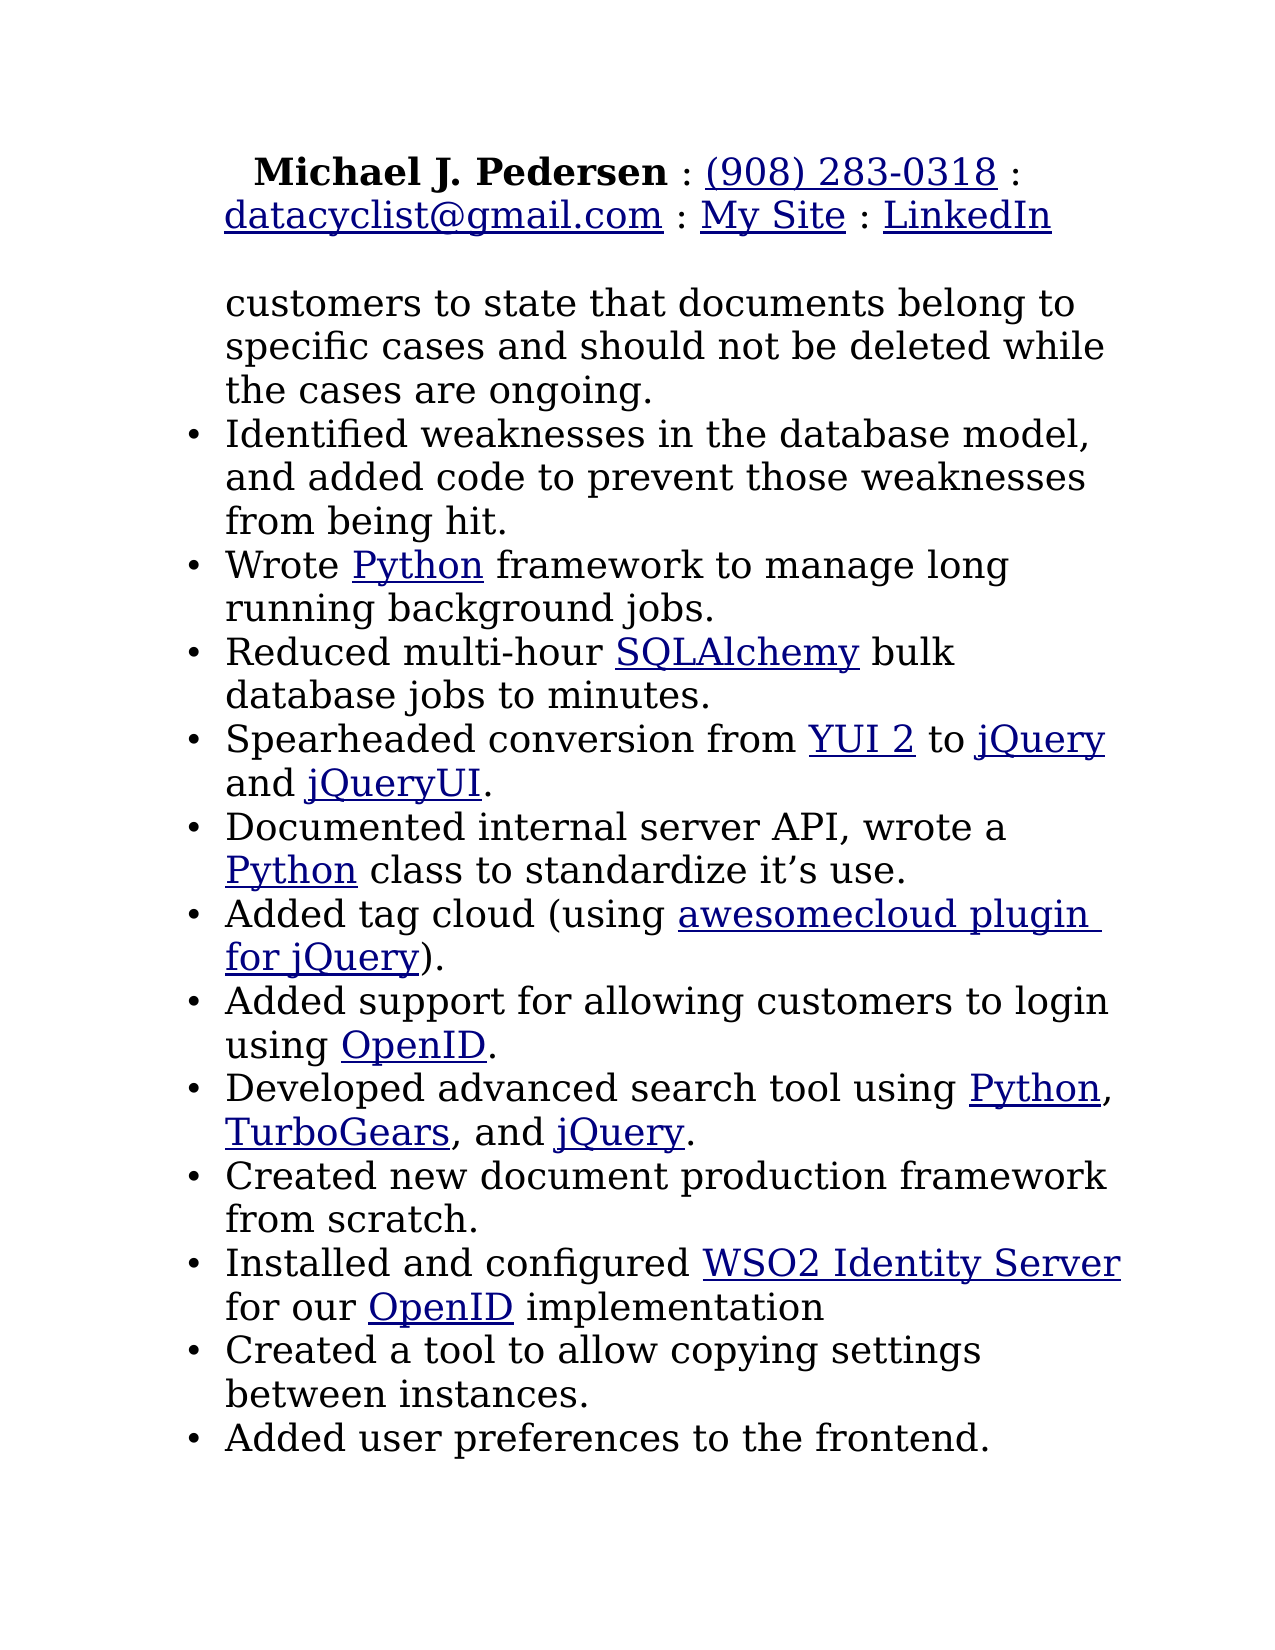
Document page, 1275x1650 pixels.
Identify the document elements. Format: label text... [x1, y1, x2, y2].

list Added tag cloud (using awesomecloud plugin for jQuery). [187, 892, 1125, 980]
list Created new document production framework from scratch. [187, 1154, 1125, 1242]
list Developed advanced search tool using Python, TurboGears, and jQuery. [187, 1067, 1125, 1154]
list Reduced multi-hour SQLAlchemy bulk database jobs to minutes. [187, 631, 1125, 718]
list Documented internal server API, wrote a Python class to standardize it’s use. [187, 805, 1125, 892]
list Wrote Python framework to manage long running background jobs. [187, 543, 1125, 631]
list Spearheaded conversion from YUI 2 to jQuery and jQueryUI. [187, 718, 1125, 805]
list Added support for allowing customers to login using OpenID. [187, 980, 1125, 1067]
list Identified weaknesses in the database model, and added code to prevent those weaknesses from being hit. [187, 412, 1125, 543]
list customers to state that documents belong to specific cases and should not be deleted while the cases are ongoing. [187, 281, 1125, 412]
list Installed and configured WSO2 Identity Server for our OpenID implementation [187, 1242, 1125, 1329]
list Added user preferences to the frontend. [187, 1416, 1125, 1460]
list Created a tool to allow copying settings between instances. [187, 1329, 1125, 1416]
